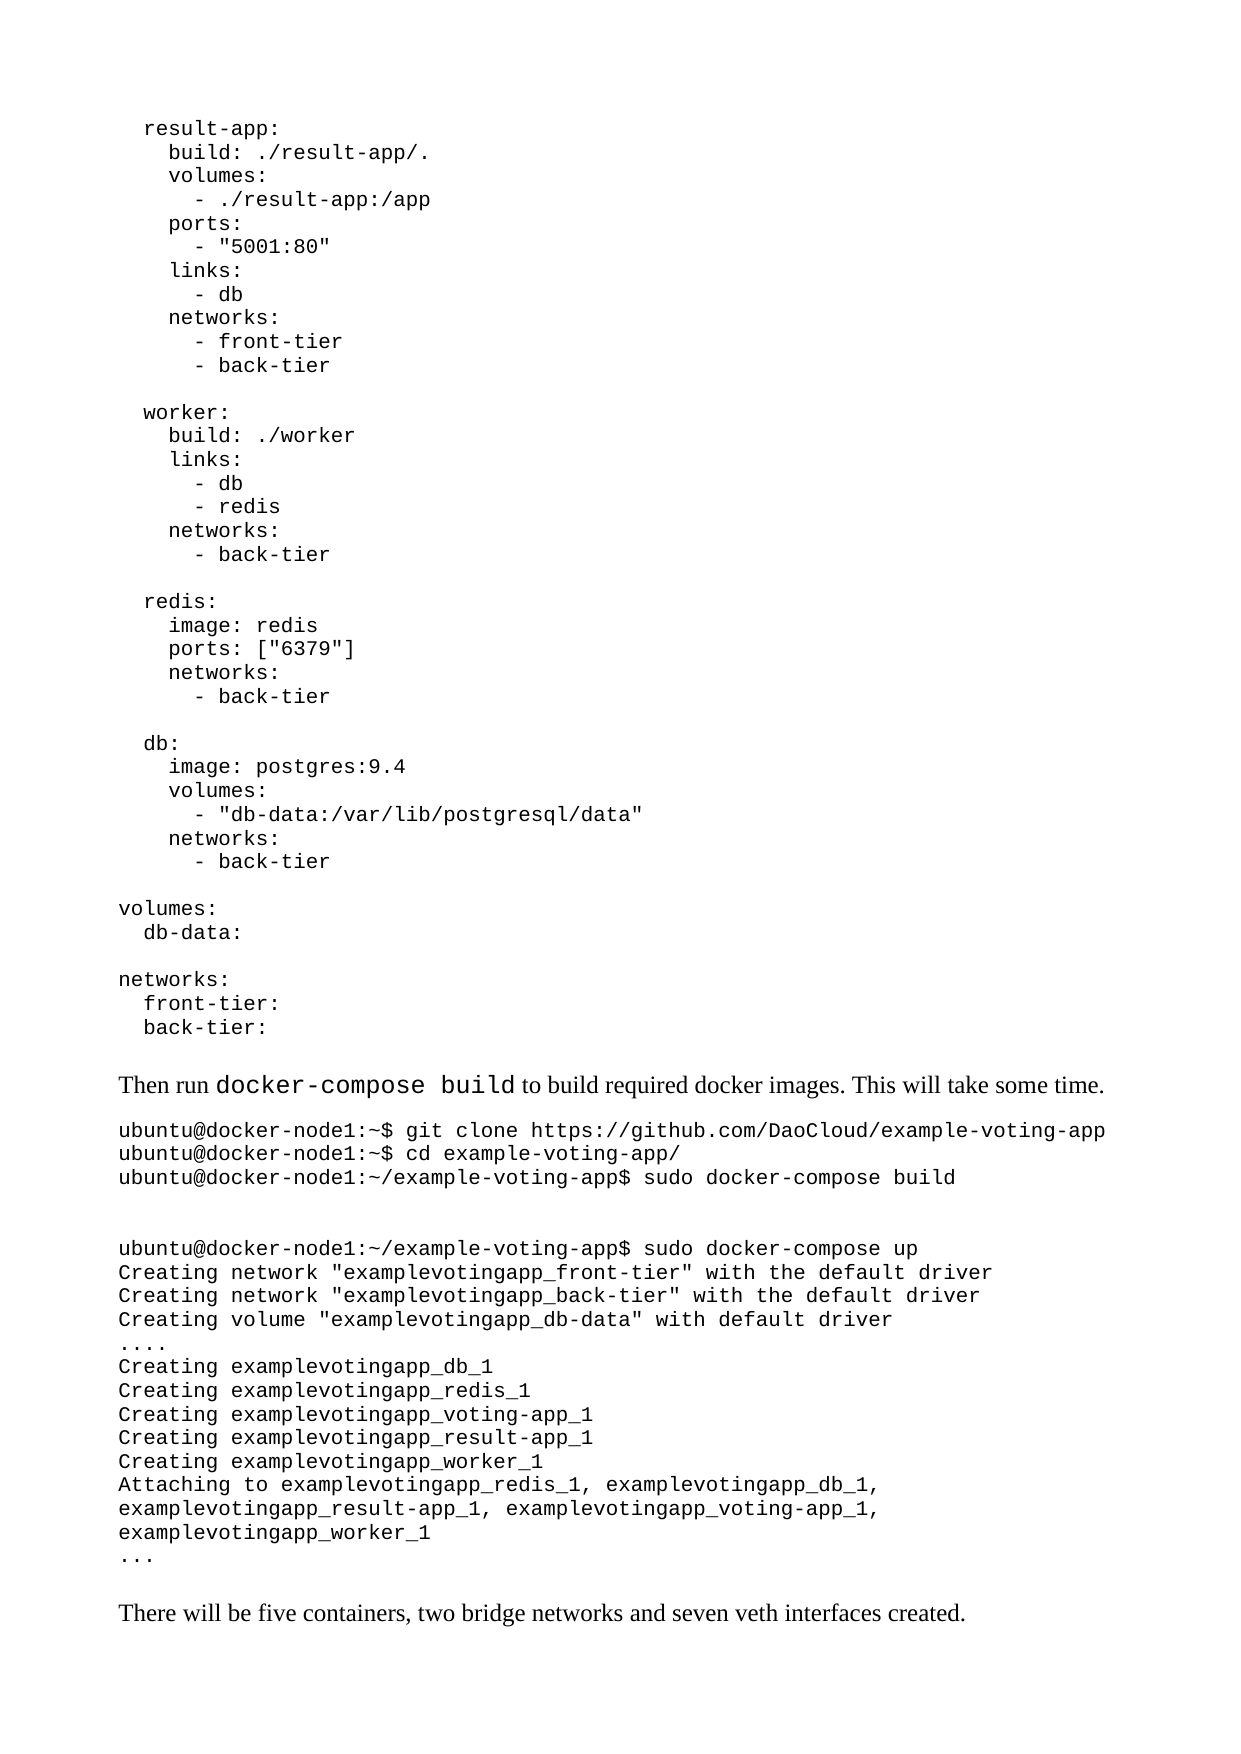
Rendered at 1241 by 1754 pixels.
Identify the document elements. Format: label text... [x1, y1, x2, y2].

text volumes: [118, 165, 1122, 189]
text - back-tier [118, 354, 1122, 378]
text Creating examplevotingapp_voting-app_1 [118, 1403, 1122, 1427]
text Creating network "examplevotingapp_back-tier" with the default driver [118, 1285, 1122, 1309]
text ... [118, 1545, 1122, 1569]
text build: ./worker [118, 426, 1122, 449]
text front-tier: [118, 993, 1122, 1017]
text - "db-data:/var/lib/postgresql/data" [118, 804, 1122, 827]
text networks: [118, 520, 1122, 544]
text networks: [118, 969, 1122, 993]
text image: postgres:9.4 [118, 757, 1122, 780]
text links: [118, 260, 1122, 284]
text Creating examplevotingapp_result-app_1 [118, 1427, 1122, 1451]
text - back-tier [118, 544, 1122, 567]
text back-tier: [118, 1017, 1122, 1040]
text Then run docker-compose build to build required docker images. This will take some time. [118, 1070, 1122, 1101]
text ubuntu@docker-node1:~/example-voting-app$ sudo docker-compose up [118, 1238, 1122, 1262]
text networks: [118, 307, 1122, 331]
text Creating examplevotingapp_redis_1 [118, 1380, 1122, 1403]
text db-data: [118, 922, 1122, 946]
text There will be five containers, two bridge networks and seven veth interfaces created. [118, 1598, 1122, 1627]
text image: redis [118, 615, 1122, 638]
text ports: [118, 213, 1122, 236]
text volumes: [118, 898, 1122, 922]
text - db [118, 284, 1122, 307]
text - "5001:80" [118, 236, 1122, 260]
text build: ./result-app/. [118, 142, 1122, 165]
text links: [118, 449, 1122, 473]
text worker: [118, 402, 1122, 426]
text Creating examplevotingapp_db_1 [118, 1356, 1122, 1380]
text ubuntu@docker-node1:~$ cd example-voting-app/ [118, 1143, 1122, 1167]
text db: [118, 733, 1122, 757]
text volumes: [118, 780, 1122, 804]
text ubuntu@docker-node1:~/example-voting-app$ sudo docker-compose build [118, 1167, 1122, 1191]
text Creating volume "examplevotingapp_db-data" with default driver [118, 1309, 1122, 1333]
text - front-tier [118, 331, 1122, 354]
text redis: [118, 591, 1122, 615]
text result-app: [118, 118, 1122, 142]
text .... [118, 1333, 1122, 1356]
text ubuntu@docker-node1:~$ git clone https://github.com/DaoCloud/example-voting-app [118, 1120, 1122, 1143]
text networks: [118, 827, 1122, 851]
text Creating network "examplevotingapp_front-tier" with the default driver [118, 1262, 1122, 1285]
text - back-tier [118, 686, 1122, 709]
text - back-tier [118, 851, 1122, 875]
text Attaching to examplevotingapp_redis_1, examplevotingapp_db_1, examplevotingapp_result-app_1, examplevotingapp_voting-app_1, examplevotingapp_worker_1 [118, 1474, 1122, 1545]
text Creating examplevotingapp_worker_1 [118, 1451, 1122, 1474]
text - db [118, 473, 1122, 496]
text - redis [118, 496, 1122, 520]
text networks: [118, 662, 1122, 686]
text ports: ["6379"] [118, 638, 1122, 662]
text - ./result-app:/app [118, 189, 1122, 213]
